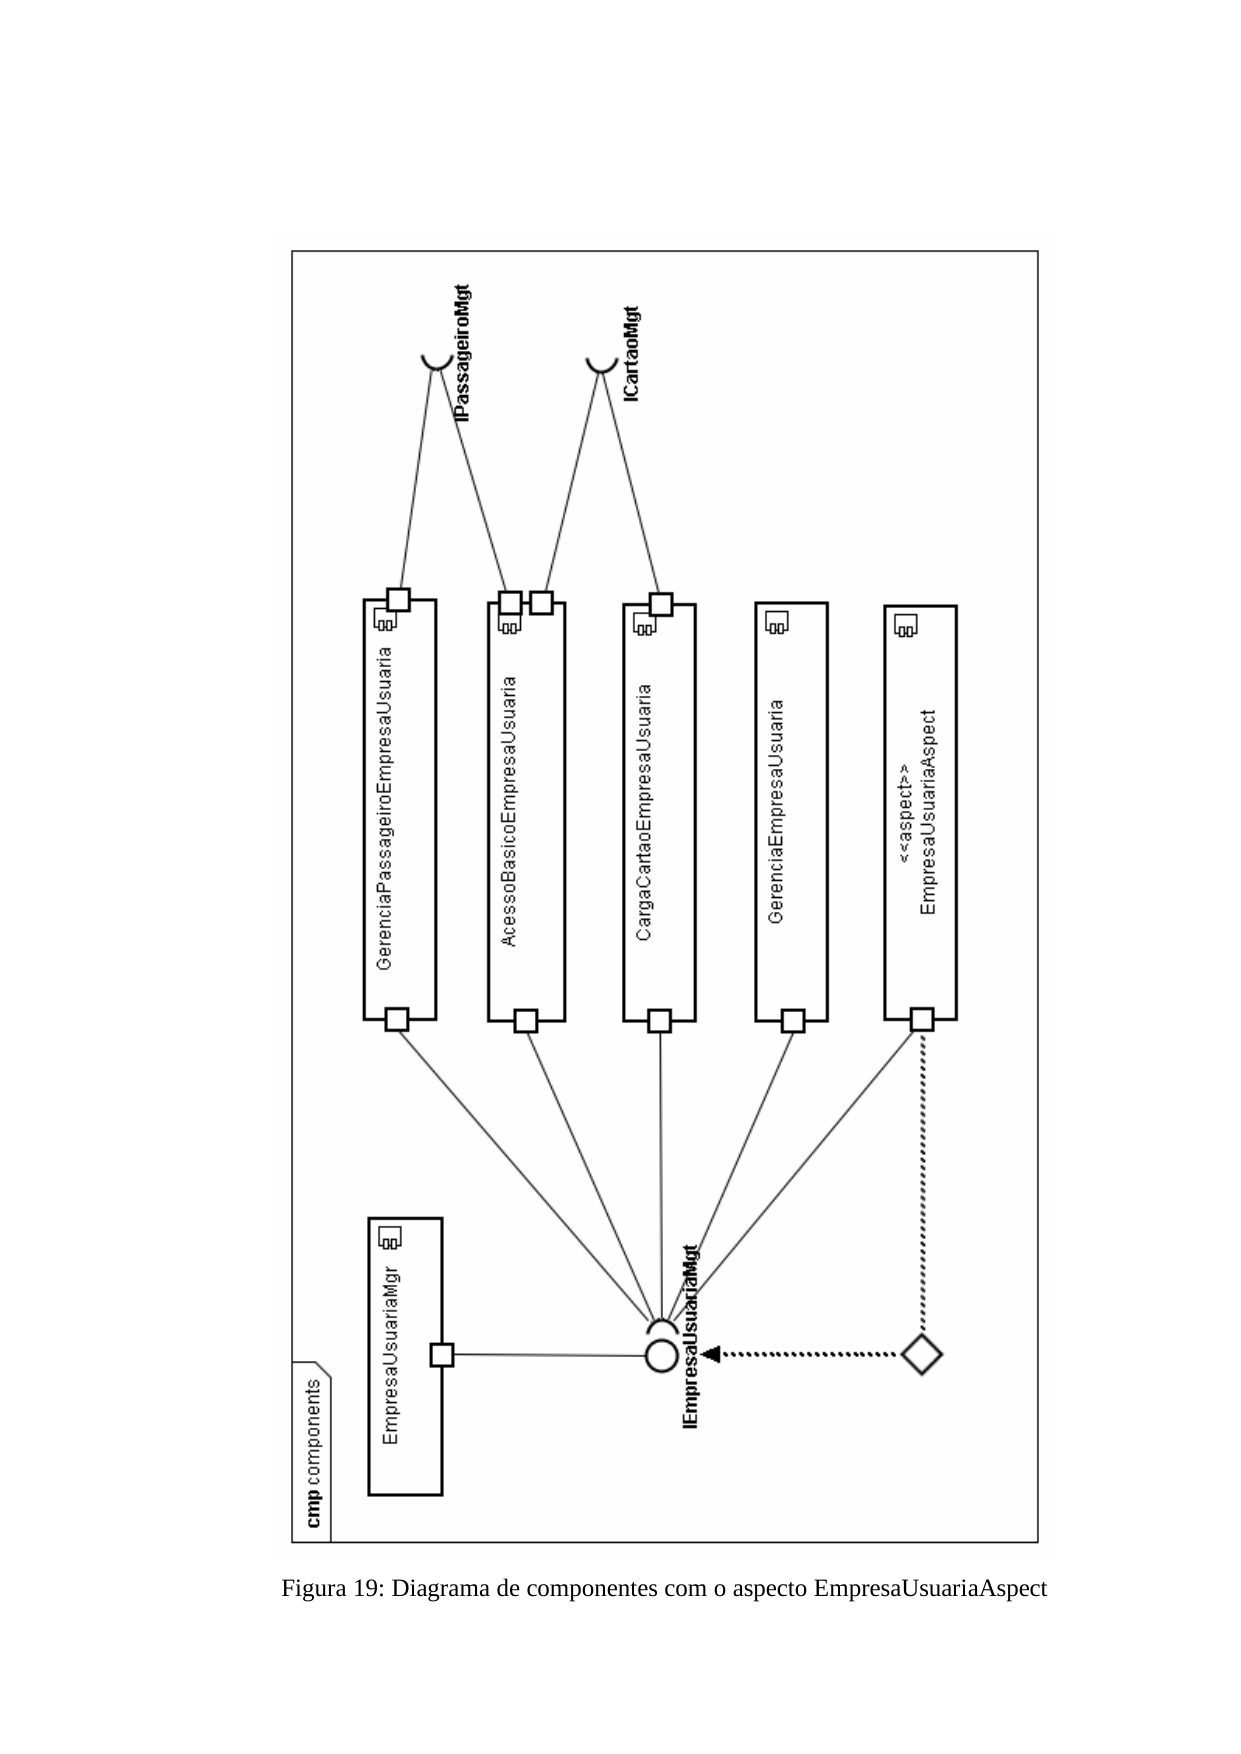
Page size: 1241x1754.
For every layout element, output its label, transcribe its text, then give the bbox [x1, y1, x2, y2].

text Figura 19: Diagrama de componentes com o aspecto EmpresaUsuariaAspect [207, 246, 1122, 1602]
picture [276, 235, 1053, 1559]
